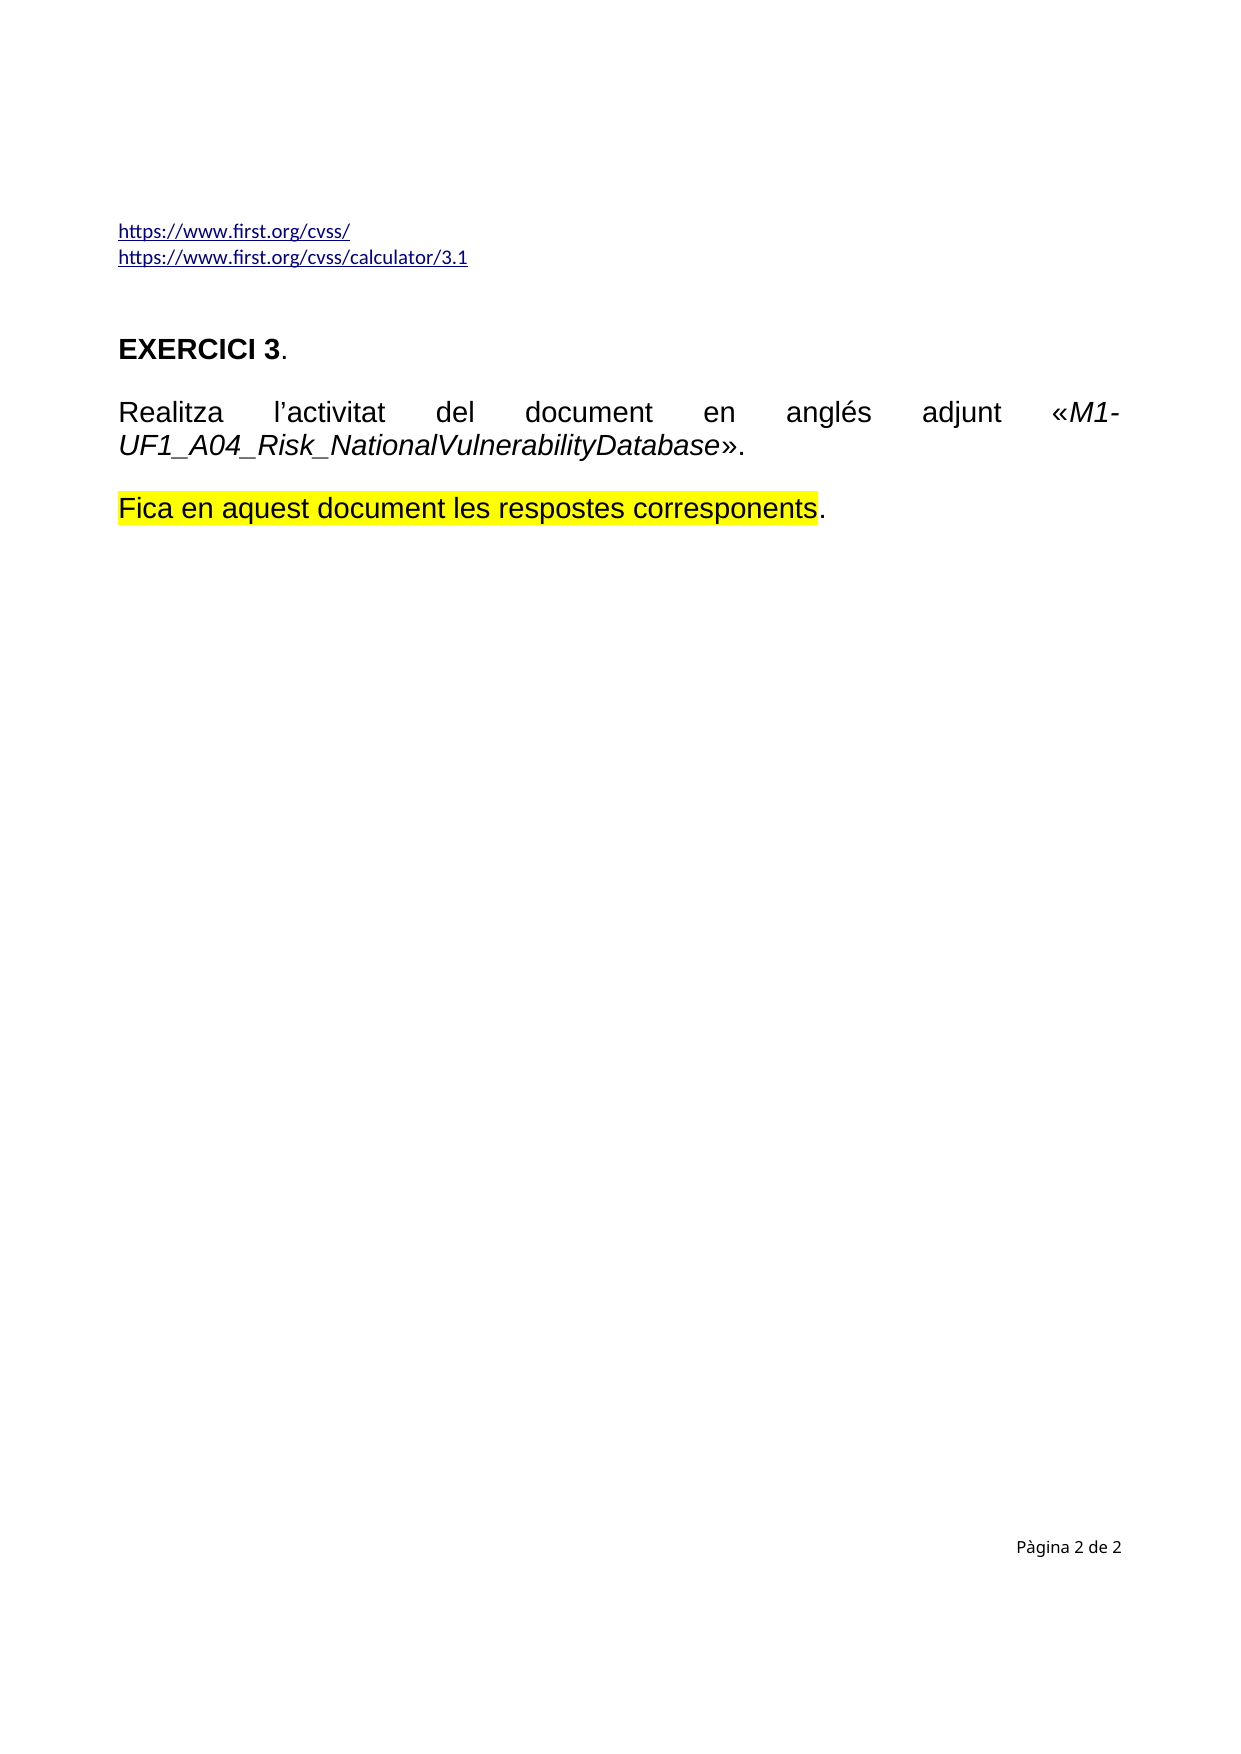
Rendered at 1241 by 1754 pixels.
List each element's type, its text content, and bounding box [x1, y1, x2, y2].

text Fica en aquest document les respostes corresponents. [118, 491, 1122, 525]
text https://www.first.org/cvss/calculator/3.1 [118, 244, 1122, 269]
text Realitza l’activitat del document en anglés adjunt «M1-UF1_A04_Risk_NationalVulnerabilityDatabase». [118, 395, 1122, 462]
text EXERCICI 3. [118, 332, 1122, 365]
text https://www.first.org/cvss/ [118, 218, 1122, 244]
